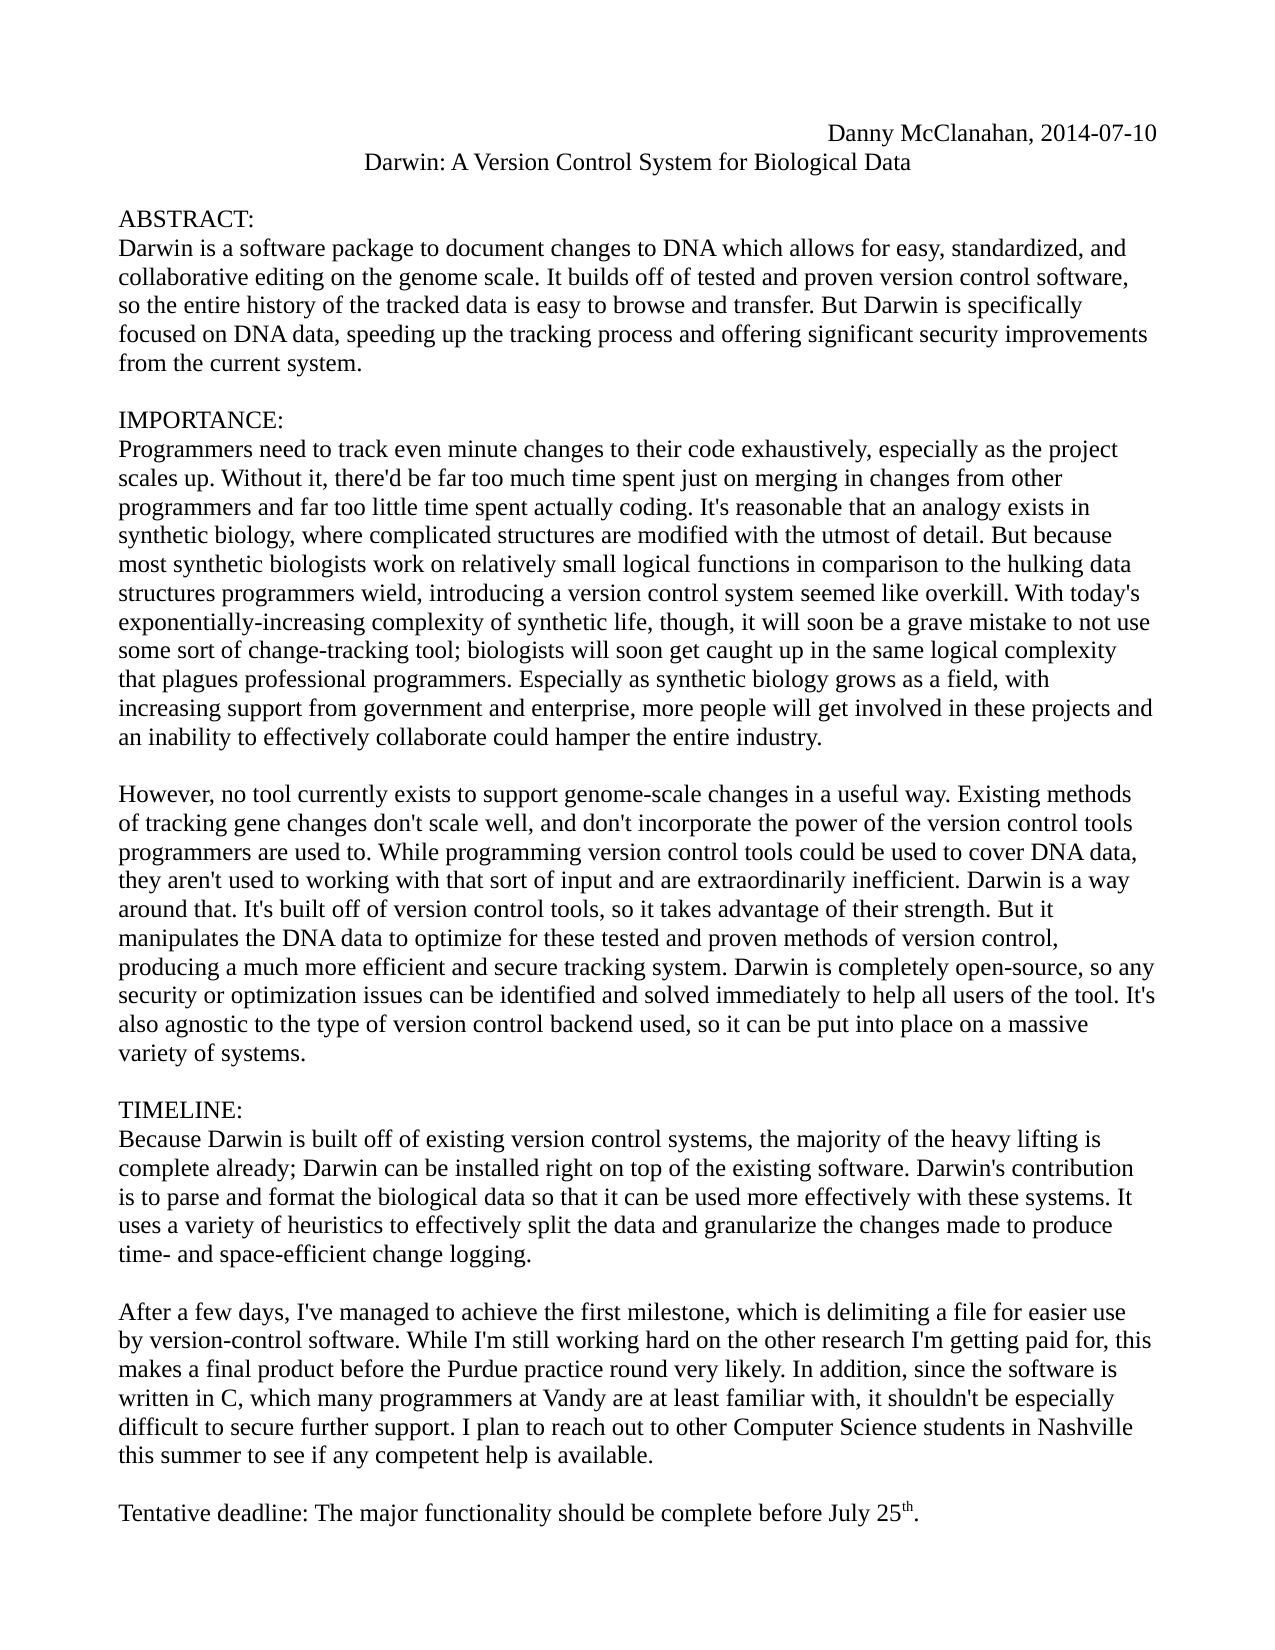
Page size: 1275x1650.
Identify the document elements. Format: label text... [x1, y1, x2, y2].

text TIMELINE: [118, 1096, 1157, 1124]
text Tentative deadline: The major functionality should be complete before July 25th. [118, 1498, 1157, 1527]
text Because Darwin is built off of existing version control systems, the majority of the heavy lifting is complete already; Darwin can be installed right on top of the existing software. Darwin's contribution is to parse and format the biological data so that it can be used more effectively with these systems. It uses a variety of heuristics to effectively split the data and granularize the changes made to produce time- and space-efficient change logging. After a few days, I've managed to achieve the first milestone, which is delimiting a file for easier use by version-control software. While I'm still working hard on the other research I'm getting paid for, this makes a final product before the Purdue practice round very likely. In addition, since the software is written in C, which many programmers at Vandy are at least familiar with, it shouldn't be especially difficult to secure further support. I plan to reach out to other Computer Science students in Nashville this summer to see if any competent help is available. [118, 1124, 1157, 1498]
text However, no tool currently exists to support genome-scale changes in a useful way. Existing methods of tracking gene changes don't scale well, and don't incorporate the power of the version control tools programmers are used to. While programming version control tools could be used to cover DNA data, they aren't used to working with that sort of input and are extraordinarily inefficient. Darwin is a way around that. It's built off of version control tools, so it takes advantage of their strength. But it manipulates the DNA data to optimize for these tested and proven methods of version control, producing a much more efficient and secure tracking system. Darwin is completely open-source, so any security or optimization issues can be identified and solved immediately to help all users of the tool. It's also agnostic to the type of version control backend used, so it can be put into place on a massive variety of systems. [118, 779, 1157, 1067]
text IMPORTANCE: [118, 406, 1157, 434]
text Danny McClanahan, 2014-07-10 [118, 118, 1157, 147]
text Darwin: A Version Control System for Biological Data [118, 147, 1157, 176]
text Darwin is a software package to document changes to DNA which allows for easy, standardized, and collaborative editing on the genome scale. It builds off of tested and proven version control software, so the entire history of the tracked data is easy to browse and transfer. But Darwin is specifically focused on DNA data, speeding up the tracking process and offering significant security improvements from the current system. [118, 233, 1157, 377]
text Programmers need to track even minute changes to their code exhaustively, especially as the project scales up. Without it, there'd be far too much time spent just on merging in changes from other programmers and far too little time spent actually coding. It's reasonable that an analogy exists in synthetic biology, where complicated structures are modified with the utmost of detail. But because most synthetic biologists work on relatively small logical functions in comparison to the hulking data structures programmers wield, introducing a version control system seemed like overkill. With today's exponentially-increasing complexity of synthetic life, though, it will soon be a grave mistake to not use some sort of change-tracking tool; biologists will soon get caught up in the same logical complexity that plagues professional programmers. Especially as synthetic biology grows as a field, with increasing support from government and enterprise, more people will get involved in these projects and an inability to effectively collaborate could hamper the entire industry. [118, 434, 1157, 751]
text ABSTRACT: [118, 204, 1157, 233]
